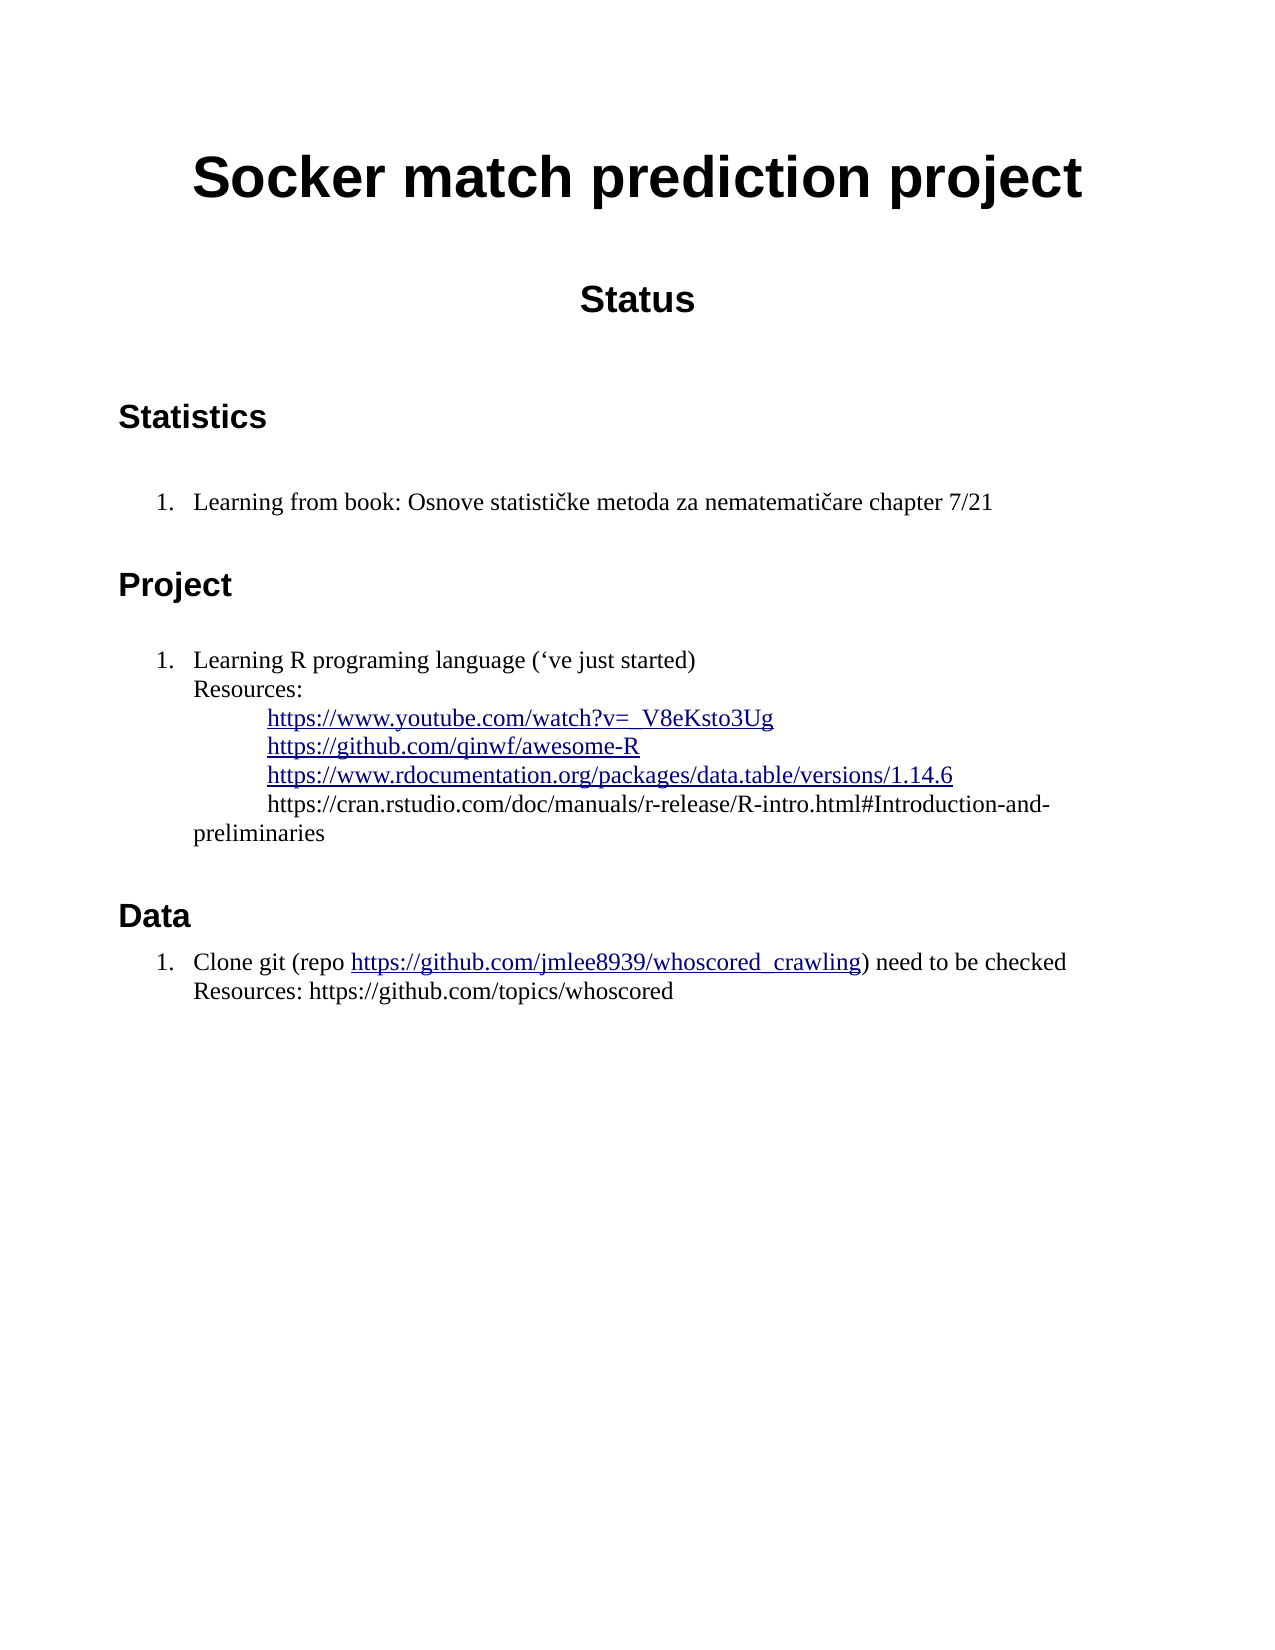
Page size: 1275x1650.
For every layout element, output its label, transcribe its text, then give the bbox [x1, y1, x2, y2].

list Resources: https://github.com/topics/whoscored [156, 976, 1157, 1004]
subtitle Statistics [118, 397, 1157, 474]
title Socker match prediction project [118, 143, 1157, 210]
list Learning from book: Osnove statističke metoda za nematematičare chapter 7/21 [156, 487, 1157, 516]
list Learning R programing language (‘ve just started) Resources: https://www.youtube.com/watch?v=_V8eKsto3Ug https://github.com/qinwf/awesome-R https://www.rdocumentation.org/packages/data.table/versions/1.14.6 https://cran.rstudio.com/doc/manuals/r-release/R-intro.html#Introduction-and-preliminaries [156, 645, 1157, 846]
subtitle Data [118, 896, 1157, 934]
subtitle Status [118, 276, 1157, 364]
subtitle Project [118, 565, 1157, 604]
list Clone git (repo https://github.com/jmlee8939/whoscored_crawling) need to be checked [156, 947, 1157, 976]
